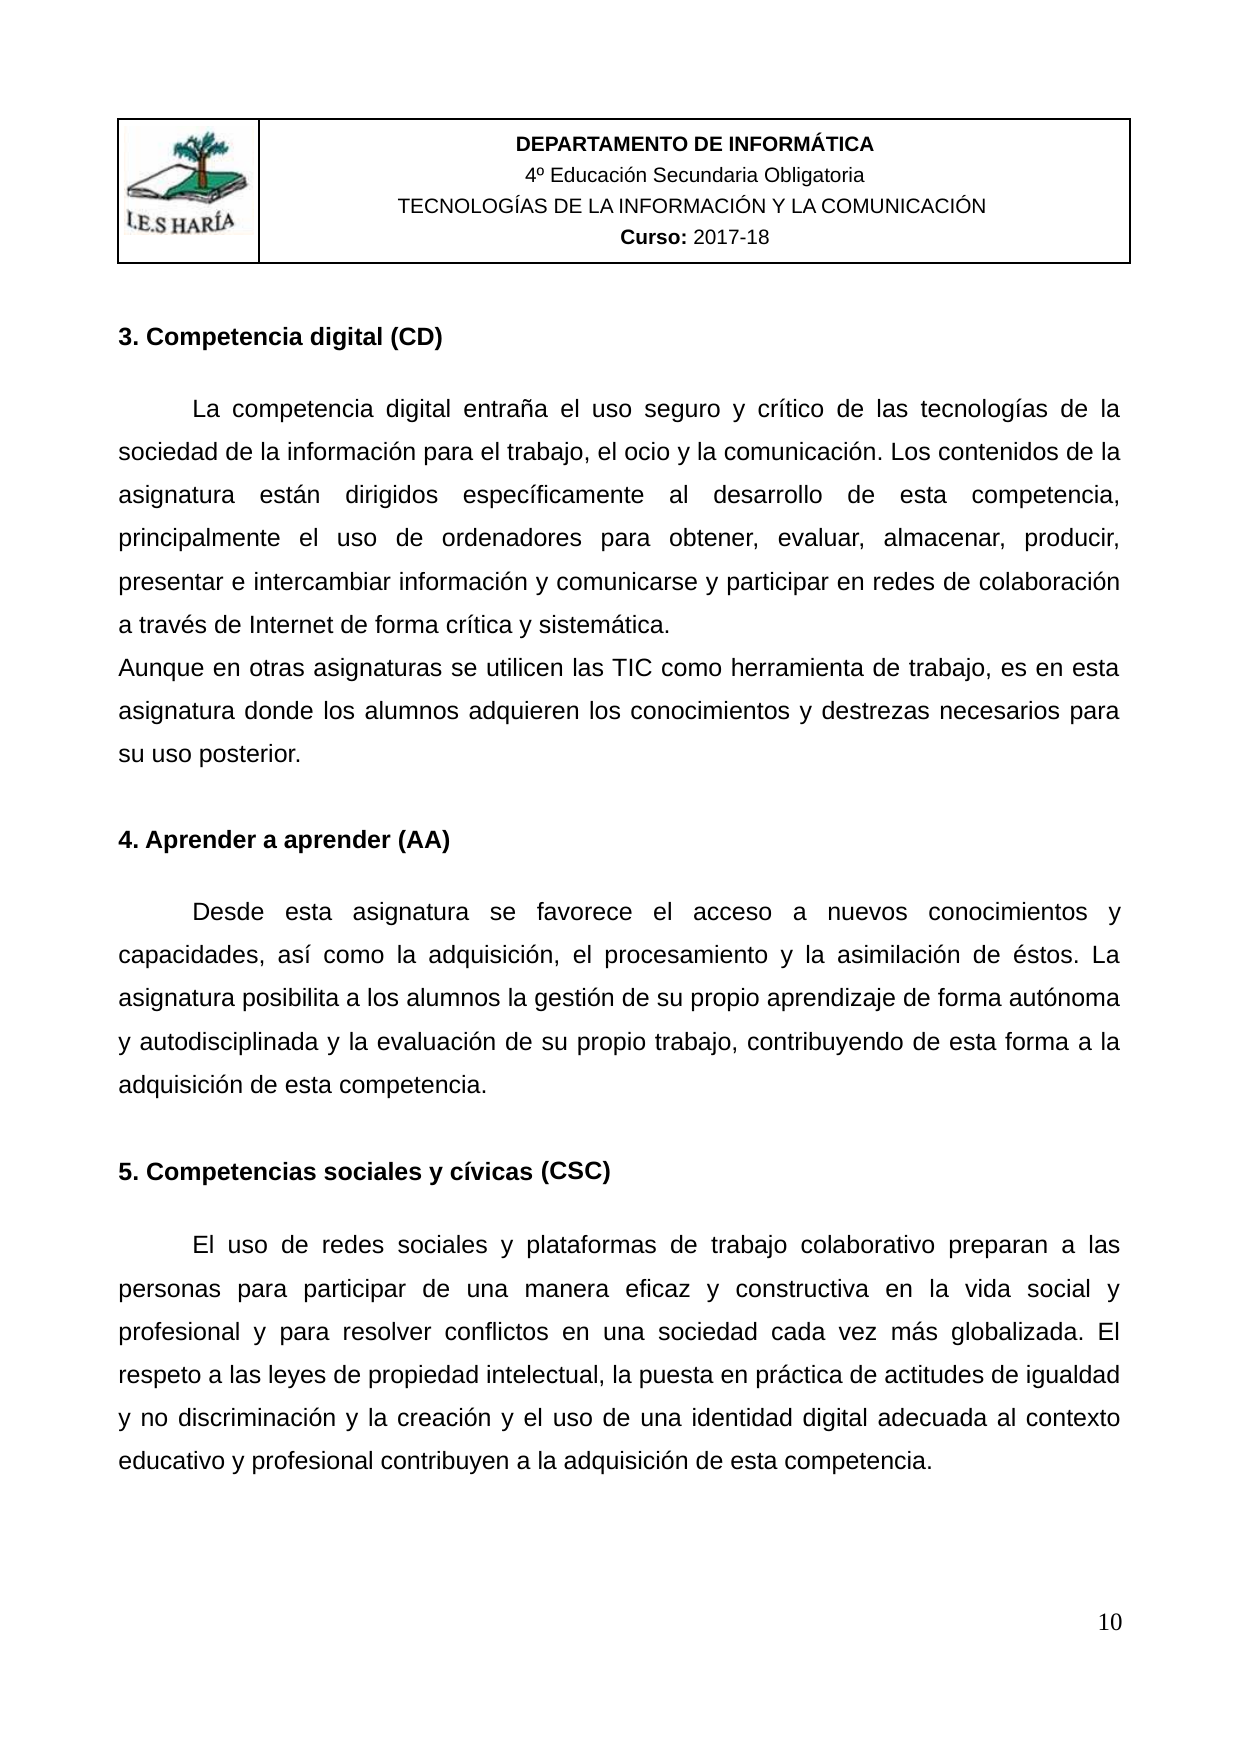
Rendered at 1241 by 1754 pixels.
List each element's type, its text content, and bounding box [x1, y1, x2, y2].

text 4. Aprender a aprender (AA) [118, 825, 1122, 854]
text La competencia digital entraña el uso seguro y crítico de las tecnologías de la sociedad de la información para el trabajo, el ocio y la comunicación. Los contenidos de la asignatura están dirigidos específicamente al desarrollo de esta competencia, principalmente el uso de ordenadores para obtener, evaluar, almacenar, producir, presentar e intercambiar información y comunicarse y participar en redes de colaboración a través de Internet de forma crítica y sistemática. [118, 394, 1122, 638]
text 3. Competencia digital (CD) [118, 322, 1122, 351]
picture [123, 126, 254, 235]
text El uso de redes sociales y plataformas de trabajo colaborativo preparan a las personas para participar de una manera eficaz y constructiva en la vida social y profesional y para resolver conflictos en una sociedad cada vez más globalizada. El respeto a las leyes de propiedad intelectual, la puesta en práctica de actitudes de igualdad y no discriminación y la creación y el uso de una identidad digital adecuada al contexto educativo y profesional contribuyen a la adquisición de esta competencia. [118, 1231, 1122, 1475]
text 5. Competencias sociales y cívicas (CSC) [118, 1156, 1122, 1186]
text Desde esta asignatura se favorece el acceso a nuevos conocimientos y capacidades, así como la adquisición, el procesamiento y la asimilación de éstos. La asignatura posibilita a los alumnos la gestión de su propio aprendizaje de forma autónoma y autodisciplinada y la evaluación de su propio trabajo, contribuyendo de esta forma a la adquisición de esta competencia. [118, 897, 1122, 1098]
text Aunque en otras asignaturas se utilicen las TIC como herramienta de trabajo, es en esta asignatura donde los alumnos adquieren los conocimientos y destrezas necesarios para su uso posterior. [118, 653, 1122, 768]
